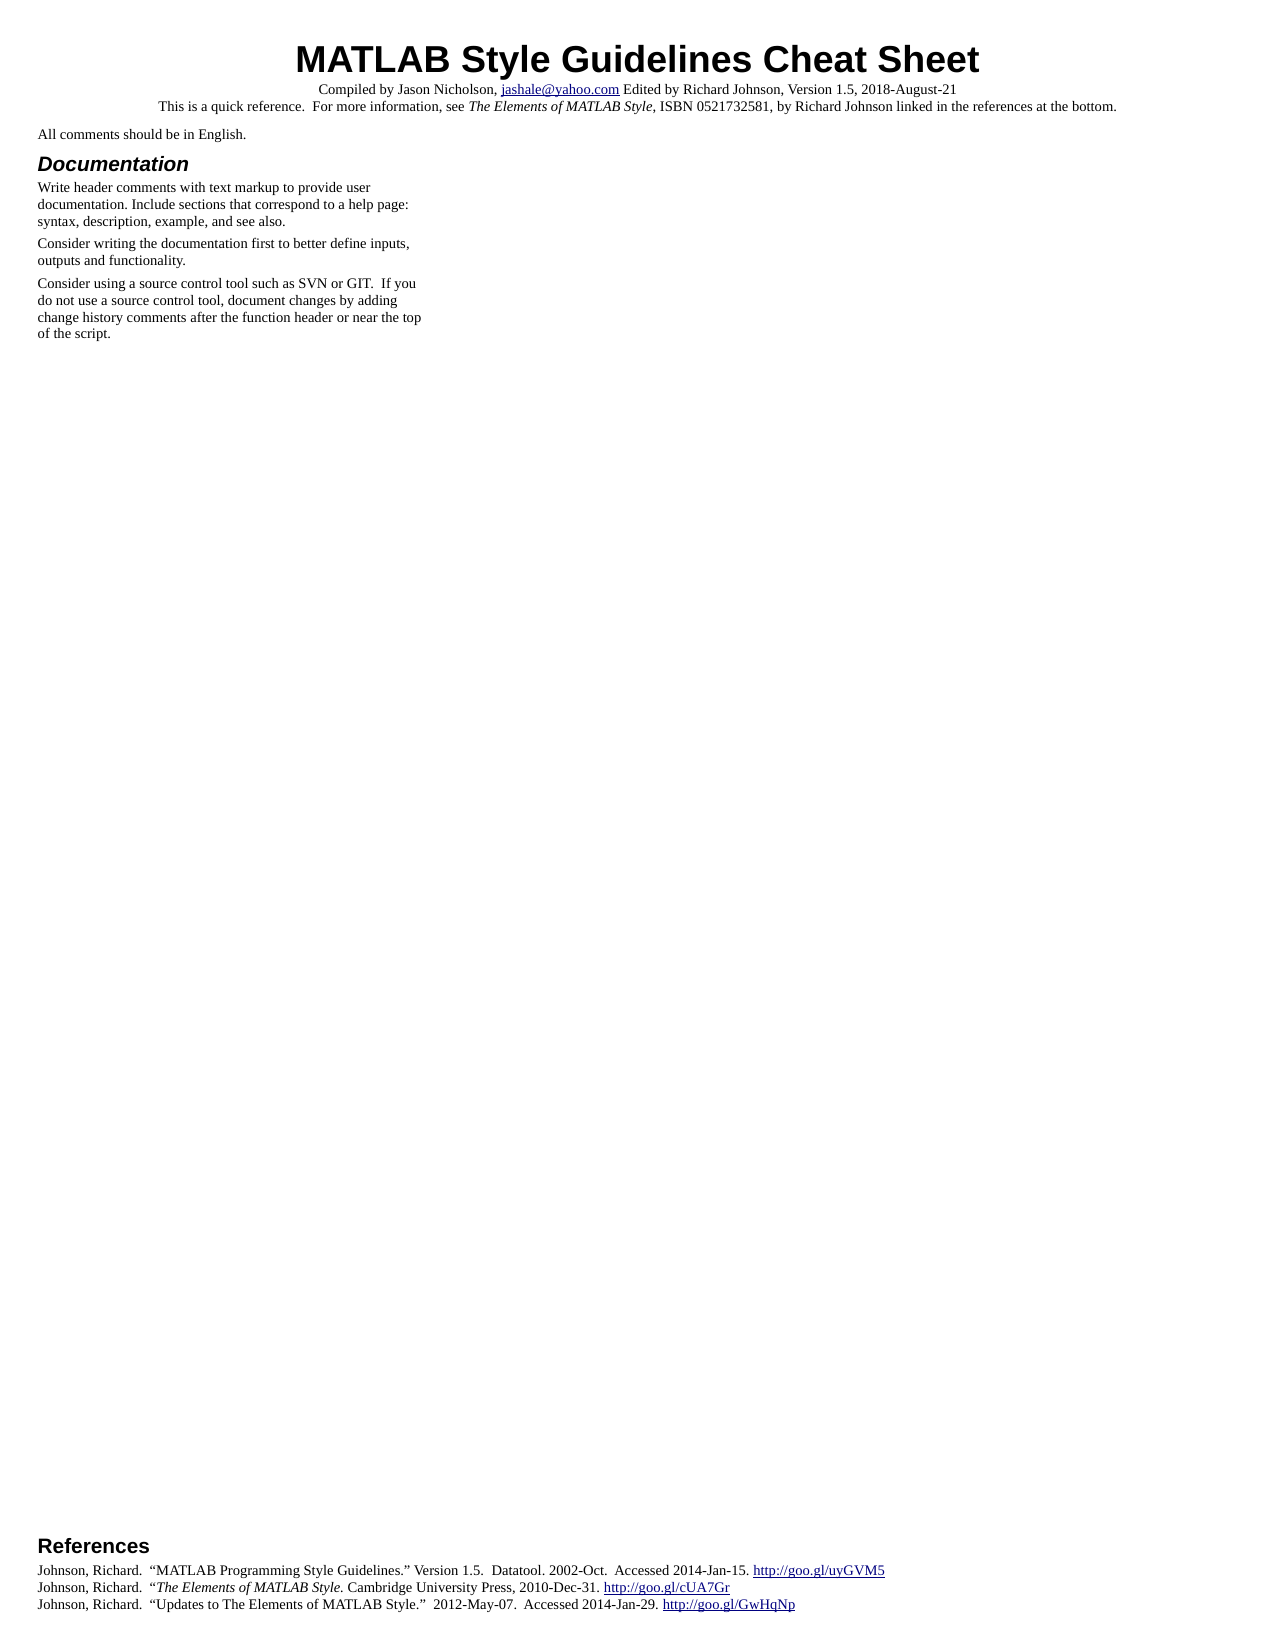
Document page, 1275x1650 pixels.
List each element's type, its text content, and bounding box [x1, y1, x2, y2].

text Write header comments with text markup to provide user documentation. Include sections that correspond to a help page: syntax, description, example, and see also. [37, 179, 432, 229]
text Consider using a source control tool such as SVN or GIT. If you do not use a source control tool, document changes by adding change history comments after the function header or near the top of the script. [37, 275, 432, 342]
text Consider writing the documentation first to better define inputs, outputs and functionality. [37, 235, 432, 269]
text All comments should be in English. [37, 126, 432, 143]
subtitle Documentation [37, 152, 432, 176]
